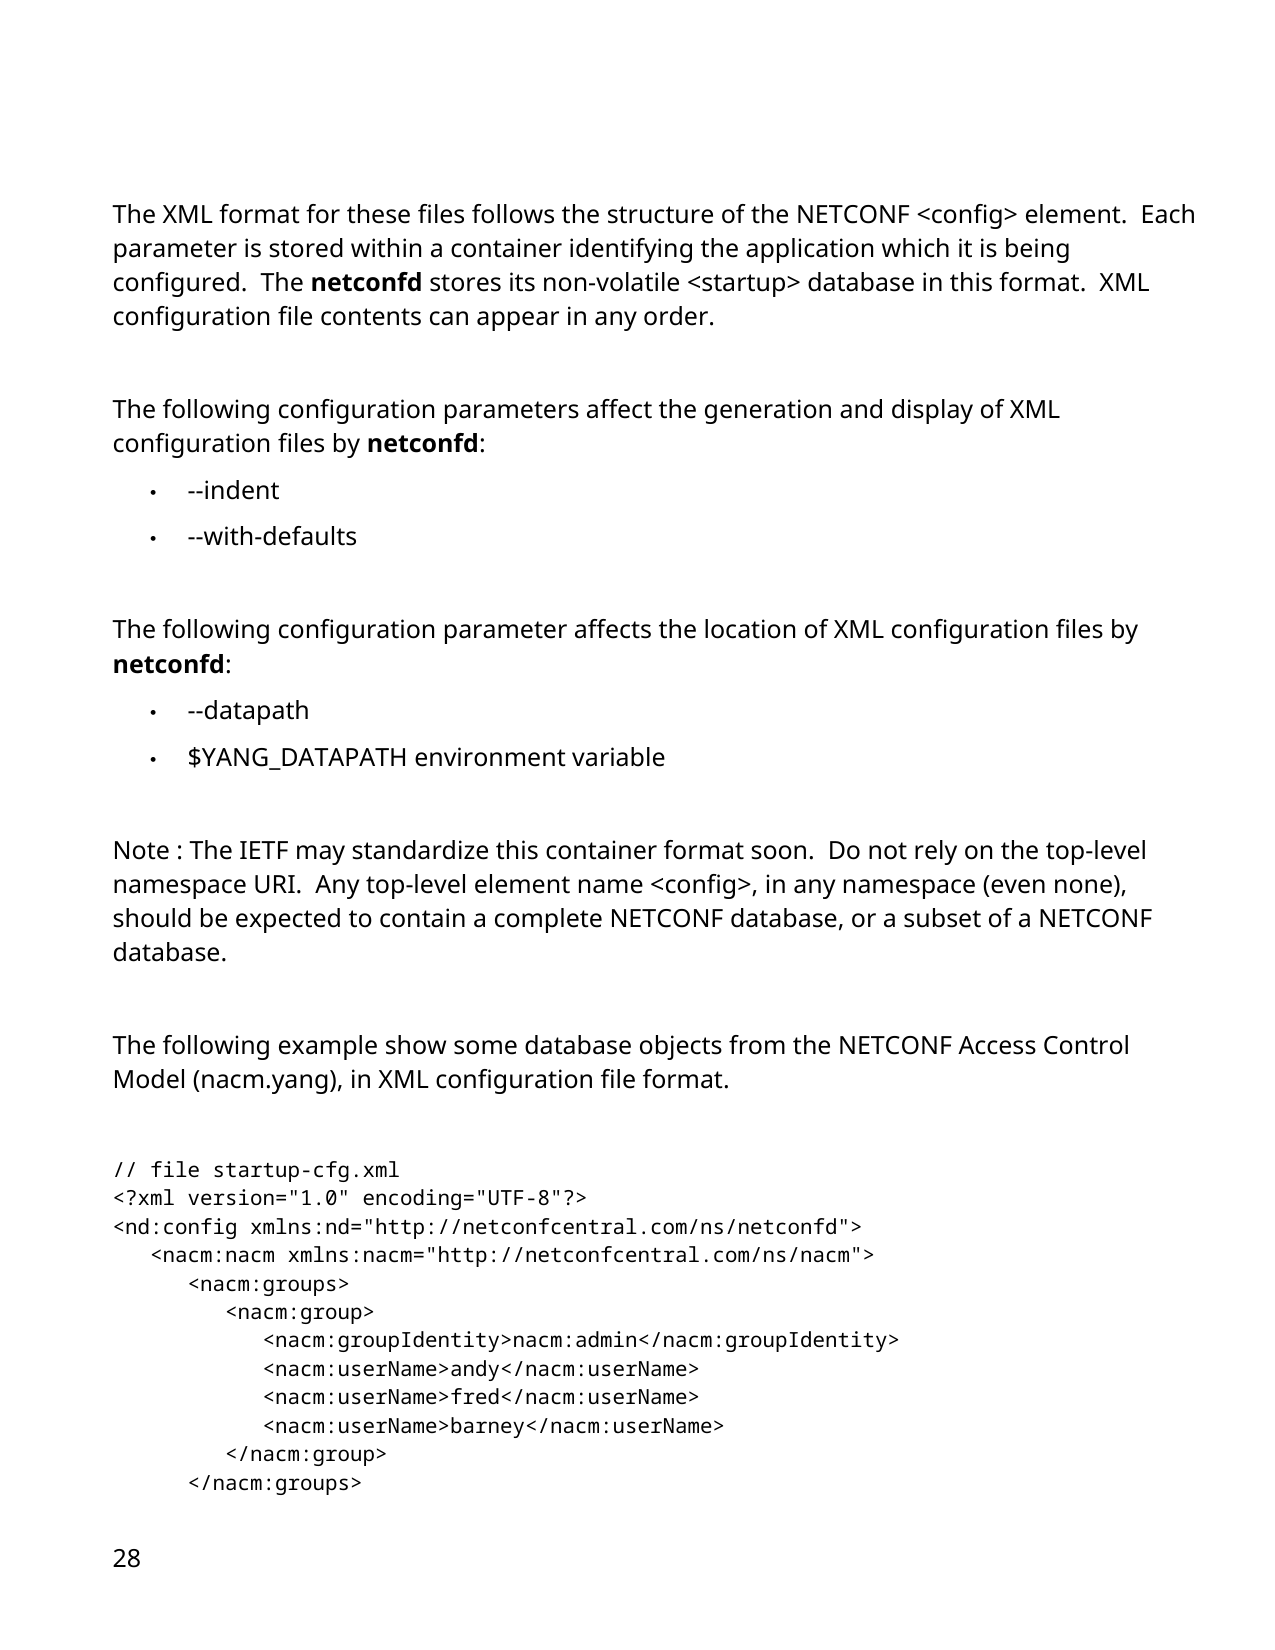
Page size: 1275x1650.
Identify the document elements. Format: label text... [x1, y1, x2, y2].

text Note : The IETF may standardize this container format soon. Do not rely on the top-level namespace URI. Any top-level element name <config>, in any namespace (even none), should be expected to contain a complete NETCONF database, or a subset of a NETCONF database. [112, 832, 1200, 969]
text <nacm:userName>fred</nacm:userName> [112, 1382, 1200, 1411]
list --indent [150, 472, 1200, 507]
text <?xml version="1.0" encoding="UTF-8"?> [112, 1183, 1200, 1212]
text <nacm:userName>barney</nacm:userName> [112, 1411, 1200, 1439]
list --datapath [150, 693, 1200, 727]
text <nacm:group> [112, 1297, 1200, 1326]
list --with-defaults [150, 519, 1200, 553]
list $YANG_DATAPATH environment variable [150, 739, 1200, 773]
text </nacm:group> [112, 1439, 1200, 1468]
text The following configuration parameters affect the generation and display of XML configuration files by netconfd: [112, 392, 1200, 460]
text </nacm:groups> [112, 1468, 1200, 1496]
text <nacm:userName>andy</nacm:userName> [112, 1354, 1200, 1382]
text <nd:config xmlns:nd="http://netconfcentral.com/ns/netconfd"> [112, 1212, 1200, 1240]
text The following configuration parameter affects the location of XML configuration files by netconfd: [112, 612, 1200, 680]
text // file startup-cfg.xml [112, 1155, 1200, 1183]
text <nacm:nacm xmlns:nacm="http://netconfcentral.com/ns/nacm"> [112, 1240, 1200, 1269]
text The following example show some database objects from the NETCONF Access Control Model (nacm.yang), in XML configuration file format. [112, 1028, 1200, 1096]
text <nacm:groupIdentity>nacm:admin</nacm:groupIdentity> [112, 1326, 1200, 1354]
text <nacm:groups> [112, 1269, 1200, 1297]
text The XML format for these files follows the structure of the NETCONF <config> element. Each parameter is stored within a container identifying the application which it is being configured. The netconfd stores its non-volatile <startup> database in this format. XML configuration file contents can appear in any order. [112, 197, 1200, 333]
